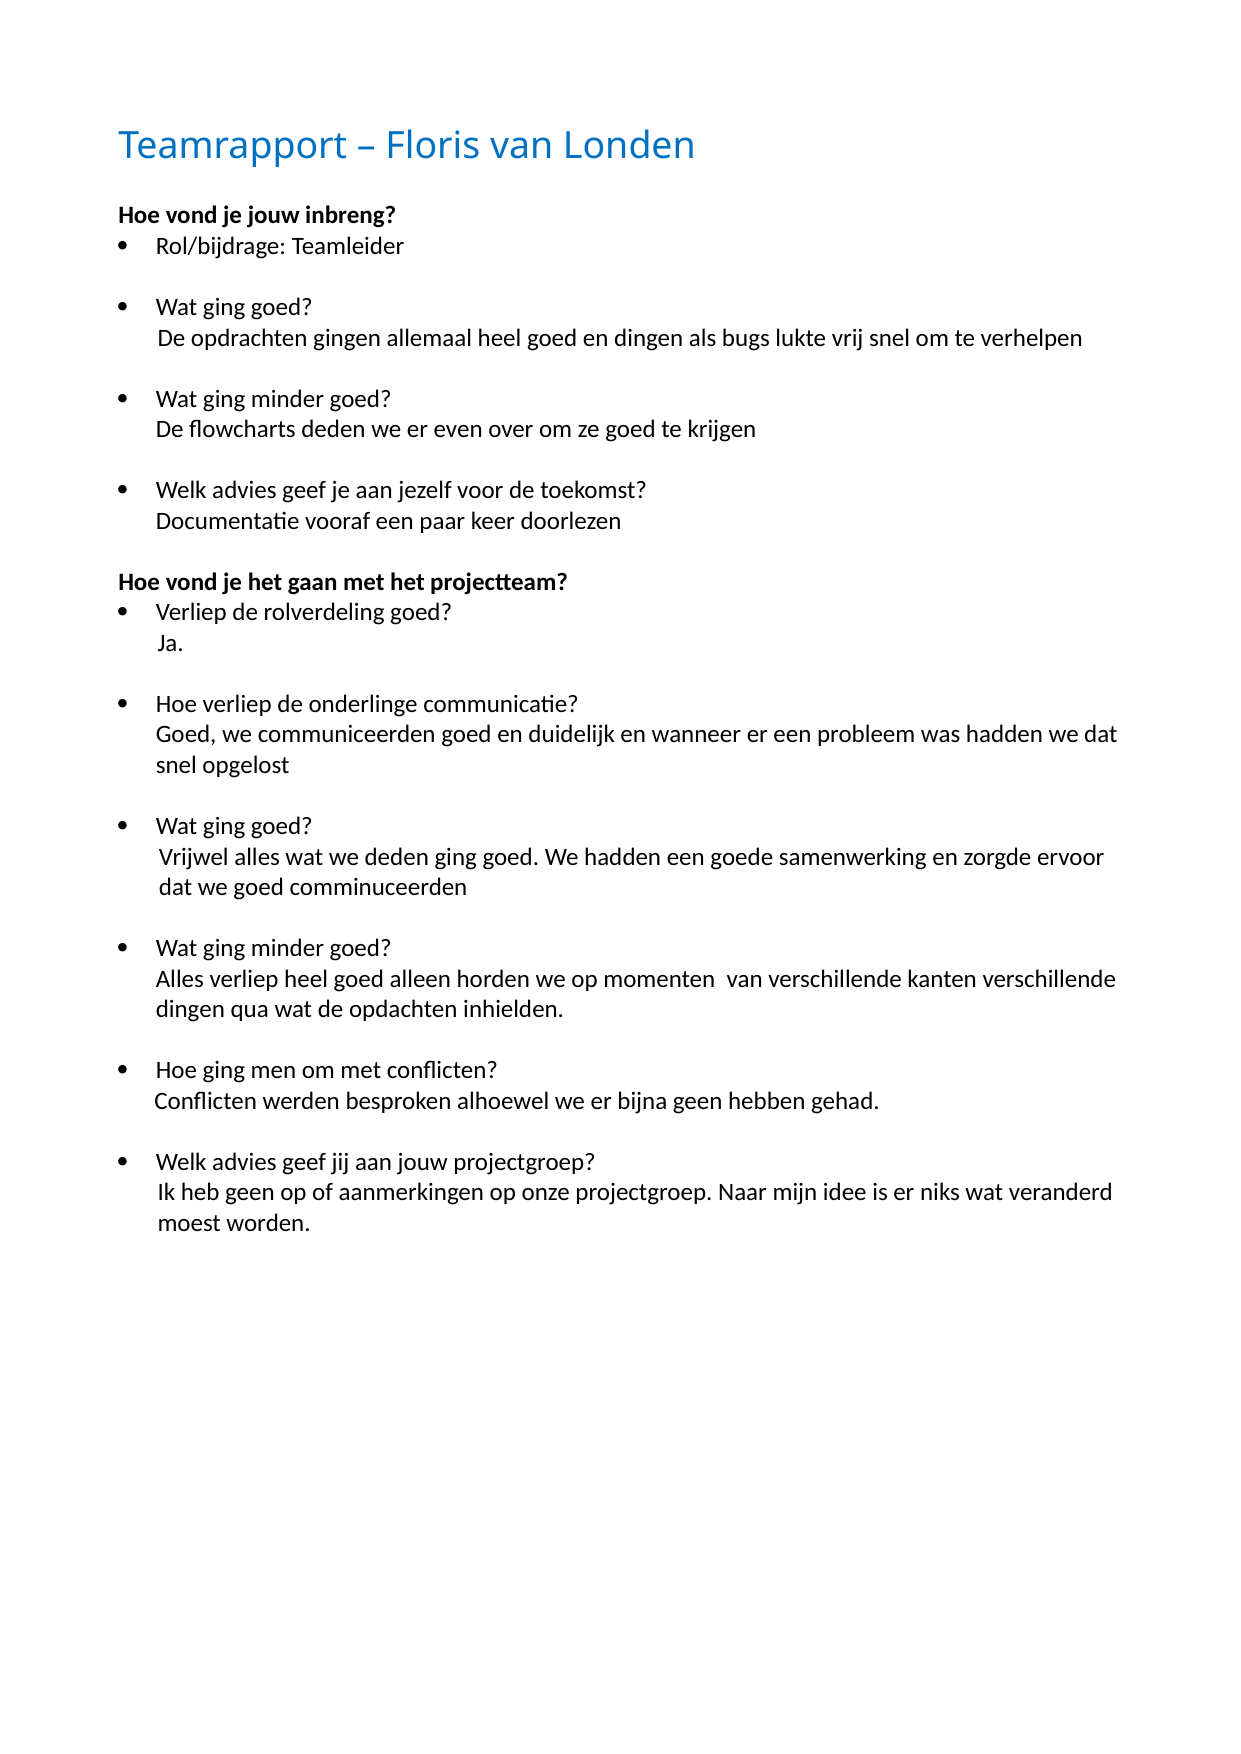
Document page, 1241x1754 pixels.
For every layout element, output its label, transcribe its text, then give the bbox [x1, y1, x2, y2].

text Hoe vond je het gaan met het projectteam? [118, 566, 1122, 596]
list Hoe verliep de onderlinge communicatie? [118, 688, 1122, 718]
text De opdrachten gingen allemaal heel goed en dingen als bugs lukte vrij snel om te verhelpen [157, 322, 1122, 352]
text Vrijwel alles wat we deden ging goed. We hadden een goede samenwerking en zorgde ervoor dat we goed comminuceerden [159, 841, 1122, 902]
text Hoe vond je jouw inbreng? [118, 200, 1122, 230]
list Wat ging minder goed? [118, 932, 1122, 963]
list Welk advies geef jij aan jouw projectgroep? [118, 1146, 1122, 1176]
text De flowcharts deden we er even over om ze goed te krijgen [156, 413, 1122, 444]
text Ik heb geen op of aanmerkingen op onze projectgroep. Naar mijn idee is er niks wat veranderd moest worden. [157, 1176, 1122, 1237]
list Welk advies geef je aan jezelf voor de toekomst? [118, 474, 1122, 505]
list Wat ging goed? [118, 291, 1122, 322]
text Teamrapport – Floris van Londen [118, 118, 1122, 169]
list Wat ging minder goed? [118, 383, 1122, 413]
text Documentatie vooraf een paar keer doorlezen [156, 505, 1122, 535]
text Alles verliep heel goed alleen horden we op momenten van verschillende kanten verschillende dingen qua wat de opdachten inhielden. [156, 963, 1122, 1024]
list Wat ging goed? [118, 810, 1122, 841]
text Ja. [157, 627, 1122, 657]
list Verliep de rolverdeling goed? [118, 596, 1122, 627]
list Hoe ging men om met conflicten? [118, 1054, 1122, 1085]
text Conflicten werden besproken alhoewel we er bijna geen hebben gehad. [154, 1085, 1122, 1115]
text Goed, we communiceerden goed en duidelijk en wanneer er een probleem was hadden we dat snel opgelost [156, 718, 1122, 779]
list Rol/bijdrage: Teamleider [118, 230, 1122, 261]
